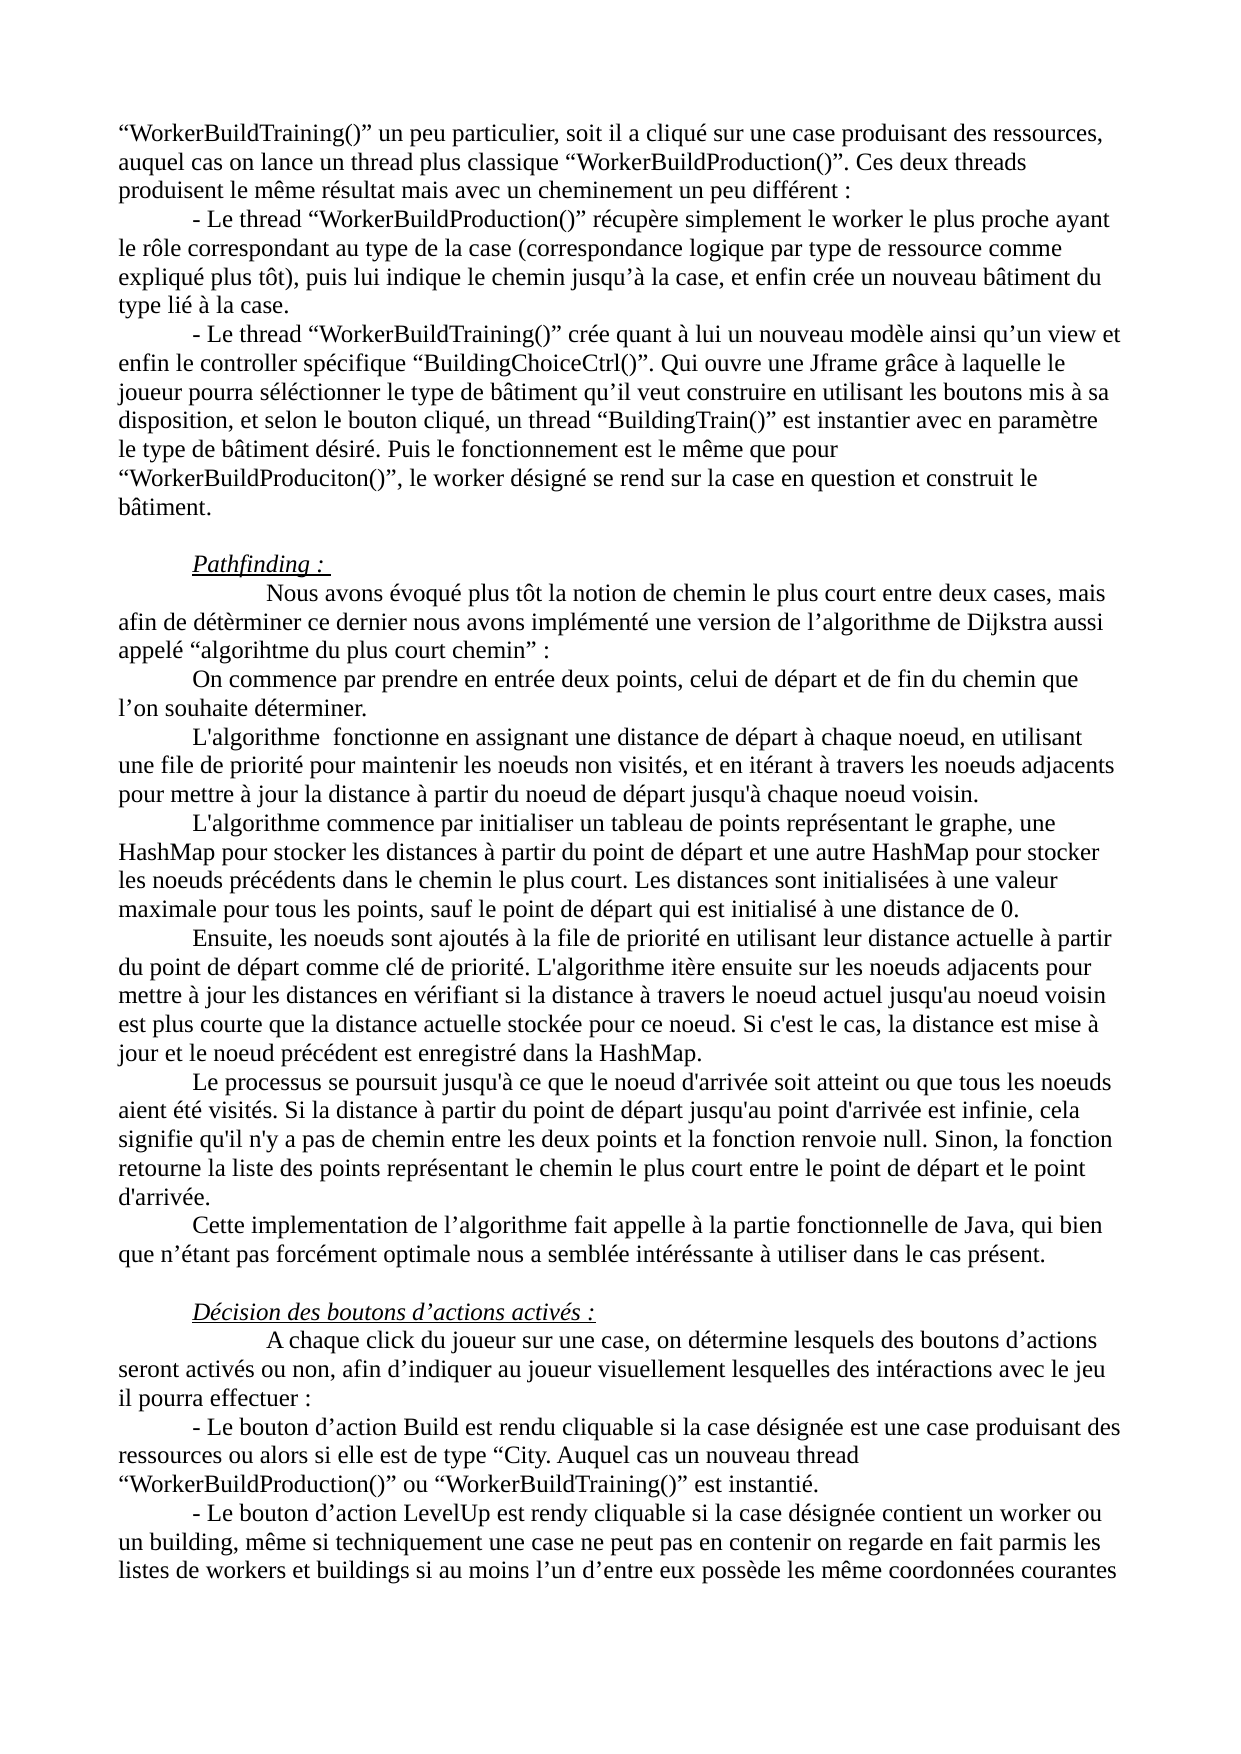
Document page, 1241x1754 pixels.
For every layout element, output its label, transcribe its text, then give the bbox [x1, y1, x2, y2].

text - Le bouton d’action LevelUp est rendy cliquable si la case désignée contient un worker ou un building, même si techniquement une case ne peut pas en contenir on regarde en fait parmis les listes de workers et buildings si au moins l’un d’entre eux possède les même coordonnées courantes [118, 1498, 1122, 1584]
text Le processus se poursuit jusqu'à ce que le noeud d'arrivée soit atteint ou que tous les noeuds aient été visités. Si la distance à partir du point de départ jusqu'au point d'arrivée est infinie, cela signifie qu'il n'y a pas de chemin entre les deux points et la fonction renvoie null. Sinon, la fonction retourne la liste des points représentant le chemin le plus court entre le point de départ et le point d'arrivée. [118, 1067, 1122, 1211]
text - Le bouton d’action Build est rendu cliquable si la case désignée est une case produisant des ressources ou alors si elle est de type “City. Auquel cas un nouveau thread “WorkerBuildProduction()” ou “WorkerBuildTraining()” est instantié. [118, 1412, 1122, 1498]
text - Le thread “WorkerBuildProduction()” récupère simplement le worker le plus proche ayant le rôle correspondant au type de la case (correspondance logique par type de ressource comme expliqué plus tôt), puis lui indique le chemin jusqu’à la case, et enfin crée un nouveau bâtiment du type lié à la case. [118, 204, 1122, 319]
text L'algorithme fonctionne en assignant une distance de départ à chaque noeud, en utilisant une file de priorité pour maintenir les noeuds non visités, et en itérant à travers les noeuds adjacents pour mettre à jour la distance à partir du noeud de départ jusqu'à chaque noeud voisin. [118, 722, 1122, 808]
text A chaque click du joueur sur une case, on détermine lesquels des boutons d’actions seront activés ou non, afin d’indiquer au joueur visuellement lesquelles des intéractions avec le jeu il pourra effectuer : [118, 1326, 1122, 1412]
text Cette implementation de l’algorithme fait appelle à la partie fonctionnelle de Java, qui bien que n’étant pas forcément optimale nous a semblée intéréssante à utiliser dans le cas présent. [118, 1211, 1122, 1268]
text On commence par prendre en entrée deux points, celui de départ et de fin du chemin que l’on souhaite déterminer. [118, 664, 1122, 722]
text - Le thread “WorkerBuildTraining()” crée quant à lui un nouveau modèle ainsi qu’un view et enfin le controller spécifique “BuildingChoiceCtrl()”. Qui ouvre une Jframe grâce à laquelle le joueur pourra séléctionner le type de bâtiment qu’il veut construire en utilisant les boutons mis à sa disposition, et selon le bouton cliqué, un thread “BuildingTrain()” est instantier avec en paramètre le type de bâtiment désiré. Puis le fonctionnement est le même que pour “WorkerBuildProduciton()”, le worker désigné se rend sur la case en question et construit le bâtiment. [118, 319, 1122, 521]
text Décision des boutons d’actions activés : [118, 1297, 1122, 1326]
text Pathfinding : [118, 549, 1122, 578]
text “WorkerBuildTraining()” un peu particulier, soit il a cliqué sur une case produisant des ressources, auquel cas on lance un thread plus classique “WorkerBuildProduction()”. Ces deux threads produisent le même résultat mais avec un cheminement un peu différent : [118, 118, 1122, 204]
text L'algorithme commence par initialiser un tableau de points représentant le graphe, une HashMap pour stocker les distances à partir du point de départ et une autre HashMap pour stocker les noeuds précédents dans le chemin le plus court. Les distances sont initialisées à une valeur maximale pour tous les points, sauf le point de départ qui est initialisé à une distance de 0. [118, 808, 1122, 923]
text Ensuite, les noeuds sont ajoutés à la file de priorité en utilisant leur distance actuelle à partir du point de départ comme clé de priorité. L'algorithme itère ensuite sur les noeuds adjacents pour mettre à jour les distances en vérifiant si la distance à travers le noeud actuel jusqu'au noeud voisin est plus courte que la distance actuelle stockée pour ce noeud. Si c'est le cas, la distance est mise à jour et le noeud précédent est enregistré dans la HashMap. [118, 923, 1122, 1067]
text Nous avons évoqué plus tôt la notion de chemin le plus court entre deux cases, mais afin de détèrminer ce dernier nous avons implémenté une version de l’algorithme de Dijkstra aussi appelé “algorihtme du plus court chemin” : [118, 578, 1122, 664]
